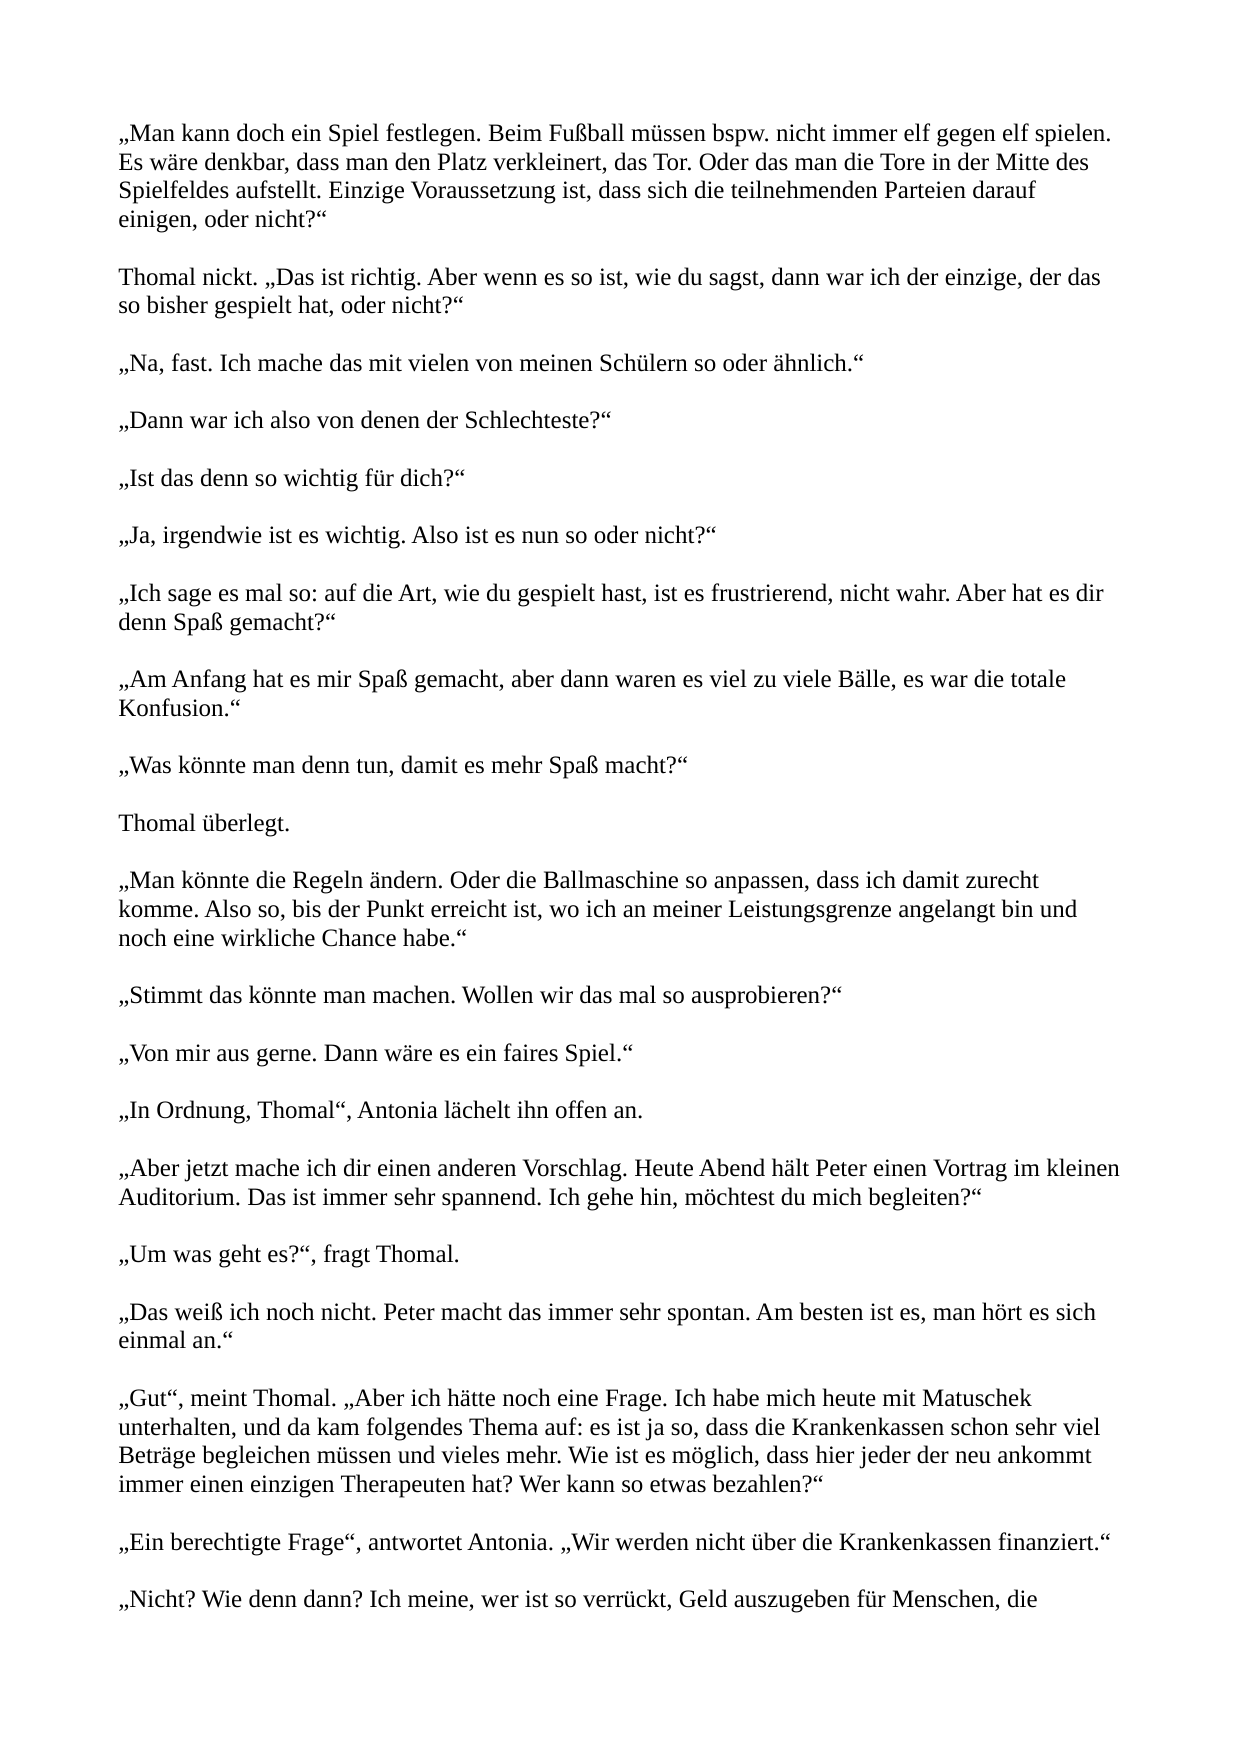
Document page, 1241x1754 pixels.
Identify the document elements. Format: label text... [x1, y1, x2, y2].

text „Um was geht es?“, fragt Thomal. [118, 1239, 1122, 1268]
text „Was könnte man denn tun, damit es mehr Spaß macht?“ [118, 751, 1122, 779]
text „Gut“, meint Thomal. „Aber ich hätte noch eine Frage. Ich habe mich heute mit Matuschek unterhalten, und da kam folgendes Thema auf: es ist ja so, dass die Krankenkassen schon sehr viel Beträge begleichen müssen und vieles mehr. Wie ist es möglich, dass hier jeder der neu ankommt immer einen einzigen Therapeuten hat? Wer kann so etwas bezahlen?“ [118, 1383, 1122, 1498]
text „Ein berechtigte Frage“, antwortet Antonia. „Wir werden nicht über die Krankenkassen finanziert.“ [118, 1527, 1122, 1556]
text „Dann war ich also von denen der Schlechteste?“ [118, 406, 1122, 434]
text „In Ordnung, Thomal“, Antonia lächelt ihn offen an. [118, 1096, 1122, 1124]
text „Am Anfang hat es mir Spaß gemacht, aber dann waren es viel zu viele Bälle, es war die totale Konfusion.“ [118, 664, 1122, 722]
text „Ja, irgendwie ist es wichtig. Also ist es nun so oder nicht?“ [118, 521, 1122, 549]
text „Na, fast. Ich mache das mit vielen von meinen Schülern so oder ähnlich.“ [118, 348, 1122, 377]
text Thomal nickt. „Das ist richtig. Aber wenn es so ist, wie du sagst, dann war ich der einzige, der das so bisher gespielt hat, oder nicht?“ [118, 262, 1122, 319]
text „Man könnte die Regeln ändern. Oder die Ballmaschine so anpassen, dass ich damit zurecht komme. Also so, bis der Punkt erreicht ist, wo ich an meiner Leistungsgrenze angelangt bin und noch eine wirkliche Chance habe.“ [118, 866, 1122, 952]
text „Ich sage es mal so: auf die Art, wie du gespielt hast, ist es frustrierend, nicht wahr. Aber hat es dir denn Spaß gemacht?“ [118, 578, 1122, 636]
text Thomal überlegt. [118, 808, 1122, 837]
text „Von mir aus gerne. Dann wäre es ein faires Spiel.“ [118, 1038, 1122, 1067]
text „Das weiß ich noch nicht. Peter macht das immer sehr spontan. Am besten ist es, man hört es sich einmal an.“ [118, 1297, 1122, 1354]
text „Stimmt das könnte man machen. Wollen wir das mal so ausprobieren?“ [118, 981, 1122, 1009]
text „Ist das denn so wichtig für dich?“ [118, 463, 1122, 492]
text „Man kann doch ein Spiel festlegen. Beim Fußball müssen bspw. nicht immer elf gegen elf spielen. Es wäre denkbar, dass man den Platz verkleinert, das Tor. Oder das man die Tore in der Mitte des Spielfeldes aufstellt. Einzige Voraussetzung ist, dass sich die teilnehmenden Parteien darauf einigen, oder nicht?“ [118, 118, 1122, 233]
text „Aber jetzt mache ich dir einen anderen Vorschlag. Heute Abend hält Peter einen Vortrag im kleinen Auditorium. Das ist immer sehr spannend. Ich gehe hin, möchtest du mich begleiten?“ [118, 1153, 1122, 1211]
text „Nicht? Wie denn dann? Ich meine, wer ist so verrückt, Geld auszugeben für Menschen, die [118, 1584, 1122, 1613]
